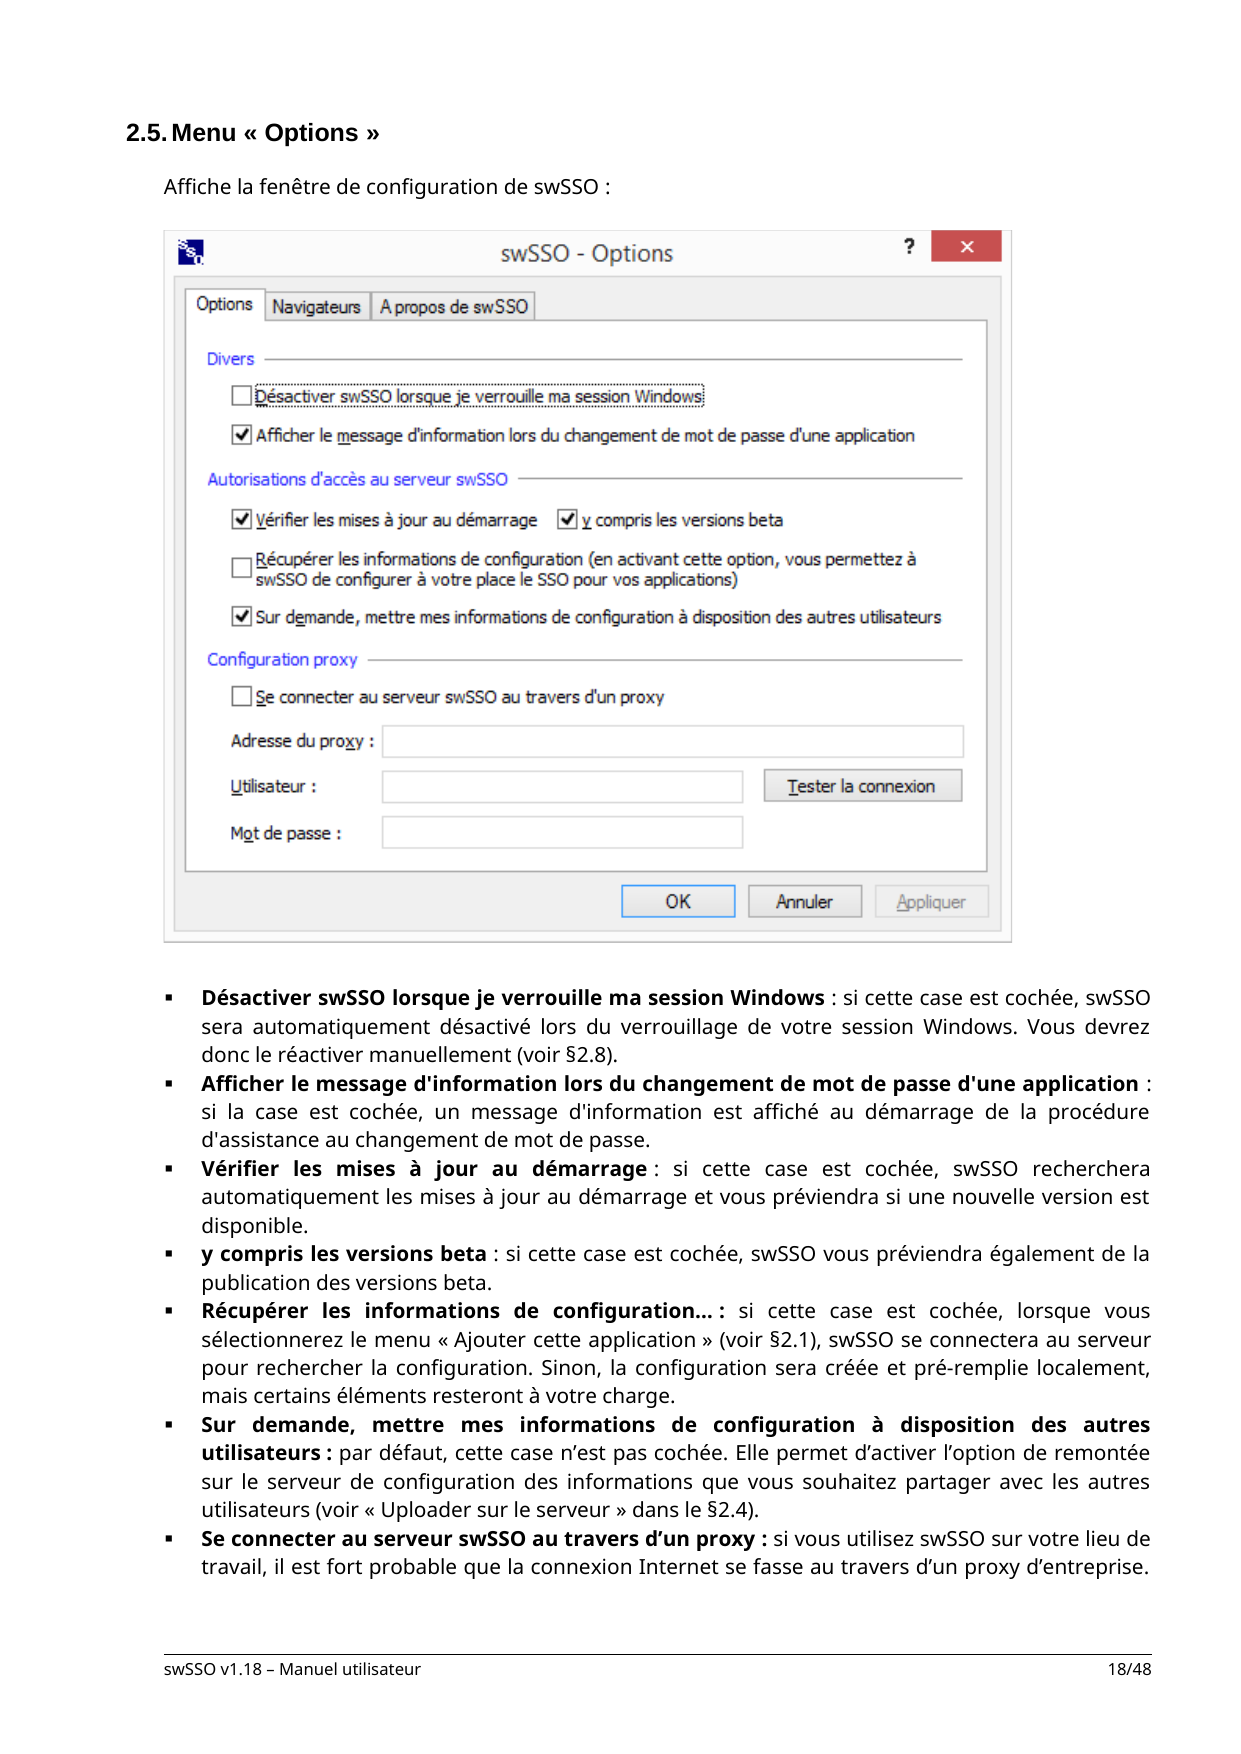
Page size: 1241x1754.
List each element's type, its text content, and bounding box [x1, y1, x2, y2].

list Sur demande, mettre mes informations de configuration à disposition des autres utilisateurs : par défaut, cette case n’est pas cochée. Elle permet d’activer l’option de remontée sur le serveur de configuration des informations que vous souhaitez partager avec les autres utilisateurs (voir « Uploader sur le serveur » dans le §2.4). [164, 1410, 1152, 1524]
list Désactiver swSSO lorsque je verrouille ma session Windows : si cette case est cochée, swSSO sera automatiquement désactivé lors du verrouillage de votre session Windows. Vous devrez donc le réactiver manuellement (voir §2.8). [164, 983, 1152, 1069]
list Vérifier les mises à jour au démarrage : si cette case est cochée, swSSO recherchera automatiquement les mises à jour au démarrage et vous préviendra si une nouvelle version est disponible. [164, 1154, 1152, 1239]
list y compris les versions beta : si cette case est cochée, swSSO vous préviendra également de la publication des versions beta. [164, 1239, 1152, 1296]
picture [163, 230, 1013, 943]
text Affiche la fenêtre de configuration de swSSO : [164, 172, 1152, 200]
list Afficher le message d'information lors du changement de mot de passe d'une application : si la case est cochée, un message d'information est affiché au démarrage de la procédure d'assistance au changement de mot de passe. [164, 1069, 1152, 1154]
list Se connecter au serveur swSSO au travers d’un proxy : si vous utilisez swSSO sur votre lieu de travail, il est fort probable que la connexion Internet se fasse au travers d’un proxy d’entreprise. [164, 1524, 1152, 1581]
subtitle Menu « Options » [126, 118, 1152, 147]
list Récupérer les informations de configuration… : si cette case est cochée, lorsque vous sélectionnerez le menu « Ajouter cette application » (voir §2.1), swSSO se connectera au serveur pour rechercher la configuration. Sinon, la configuration sera créée et pré-remplie localement, mais certains éléments resteront à votre charge. [164, 1296, 1152, 1410]
